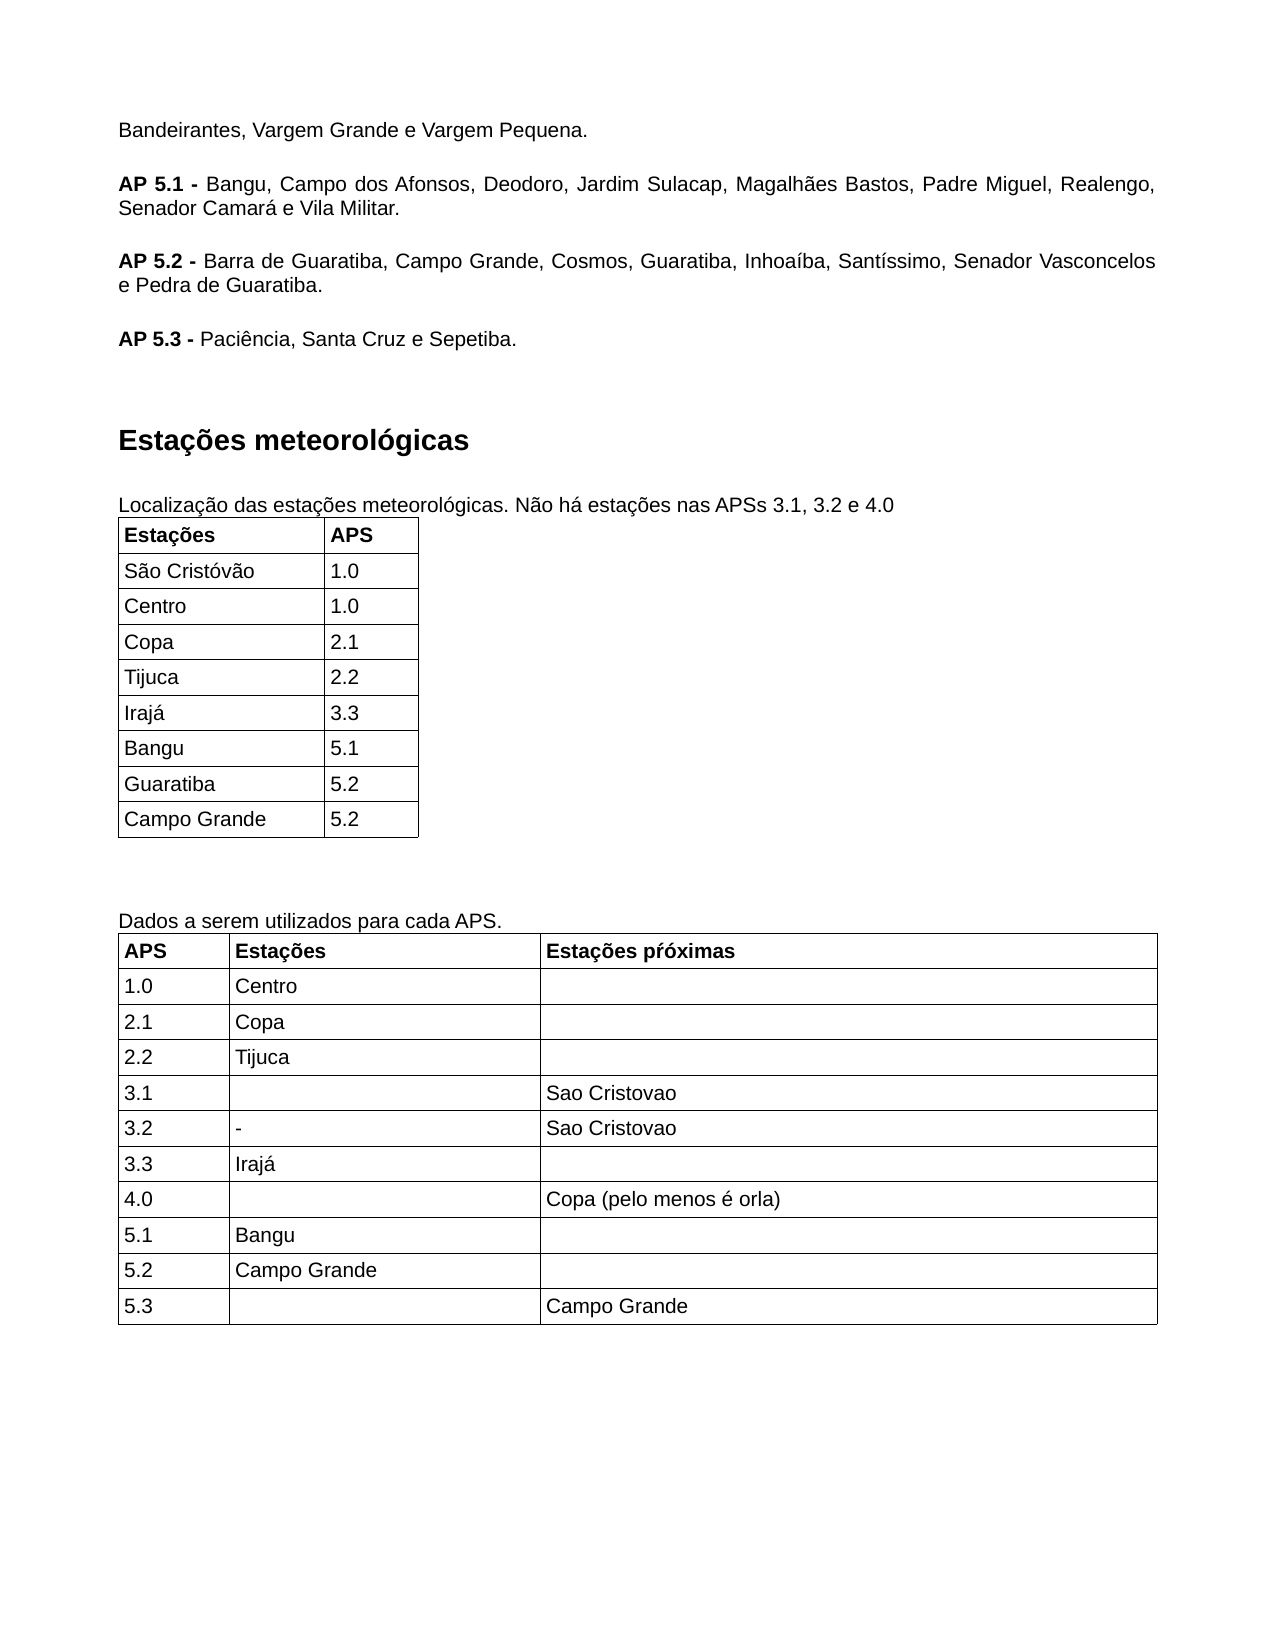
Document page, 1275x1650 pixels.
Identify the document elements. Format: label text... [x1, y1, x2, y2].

table_cell Bangu [230, 1218, 540, 1252]
table_header APS [325, 518, 418, 553]
table_cell 5.1 [325, 731, 418, 766]
table_cell Centro [230, 969, 540, 1004]
table_cell São Cristóvão [119, 554, 324, 588]
table_header Estações [119, 518, 324, 553]
table_cell Campo Grande [541, 1289, 1157, 1323]
table_cell Centro [119, 589, 324, 624]
table_cell 3.1 [119, 1076, 229, 1110]
table_cell Tijuca [230, 1040, 540, 1075]
table_cell 1.0 [325, 589, 418, 624]
table_cell Bangu [119, 731, 324, 766]
table_cell [541, 1254, 1157, 1288]
text AP 5.3 - Paciência, Santa Cruz e Sepetiba. [118, 326, 1157, 350]
table_cell [541, 1218, 1157, 1252]
table_cell [541, 969, 1157, 1004]
table_cell 5.1 [119, 1218, 229, 1252]
table_cell - [230, 1111, 540, 1146]
table_cell 2.2 [119, 1040, 229, 1075]
subtitle Estações meteorológicas [118, 423, 1157, 457]
table_cell [230, 1182, 540, 1217]
table_cell 3.3 [325, 696, 418, 730]
table_cell 1.0 [325, 554, 418, 588]
table_cell [541, 1005, 1157, 1039]
table_cell [541, 1040, 1157, 1075]
table_cell Tijuca [119, 660, 324, 695]
table_cell 5.2 [325, 767, 418, 801]
table_cell 2.2 [325, 660, 418, 695]
table_cell Campo Grande [230, 1254, 540, 1288]
table_header APS [119, 934, 229, 968]
table_cell 2.1 [119, 1005, 229, 1039]
table_cell Copa [230, 1005, 540, 1039]
table_cell [230, 1289, 540, 1323]
table_cell 5.2 [119, 1254, 229, 1288]
table_cell Irajá [230, 1147, 540, 1181]
text AP 5.1 - Bangu, Campo dos Afonsos, Deodoro, Jardim Sulacap, Magalhães Bastos, Padre Miguel, Realengo, Senador Camará e Vila Militar. [118, 172, 1157, 219]
text Localização das estações meteorológicas. Não há estações nas APSs 3.1, 3.2 e 4.0 [118, 493, 1157, 517]
text Dados a serem utilizados para cada APS. [118, 909, 1157, 933]
table_cell 1.0 [119, 969, 229, 1004]
table_cell Campo Grande [119, 802, 324, 837]
table_cell 4.0 [119, 1182, 229, 1217]
table_cell Copa (pelo menos é orla) [541, 1182, 1157, 1217]
table_cell 5.3 [119, 1289, 229, 1323]
table_cell Sao Cristovao [541, 1076, 1157, 1110]
table_cell [541, 1147, 1157, 1181]
table_cell Irajá [119, 696, 324, 730]
table_header Estações [230, 934, 540, 968]
table_cell [230, 1076, 540, 1110]
table_header Estações pŕóximas [541, 934, 1157, 968]
table_cell 3.2 [119, 1111, 229, 1146]
table_cell Copa [119, 625, 324, 659]
table_cell 3.3 [119, 1147, 229, 1181]
table_cell Guaratiba [119, 767, 324, 801]
text AP 5.2 - Barra de Guaratiba, Campo Grande, Cosmos, Guaratiba, Inhoaíba, Santíssimo, Senador Vasconcelos e Pedra de Guaratiba. [118, 249, 1157, 297]
table_cell Sao Cristovao [541, 1111, 1157, 1146]
table_cell 2.1 [325, 625, 418, 659]
table_cell 5.2 [325, 802, 418, 837]
text Bandeirantes, Vargem Grande e Vargem Pequena. [118, 118, 1157, 142]
